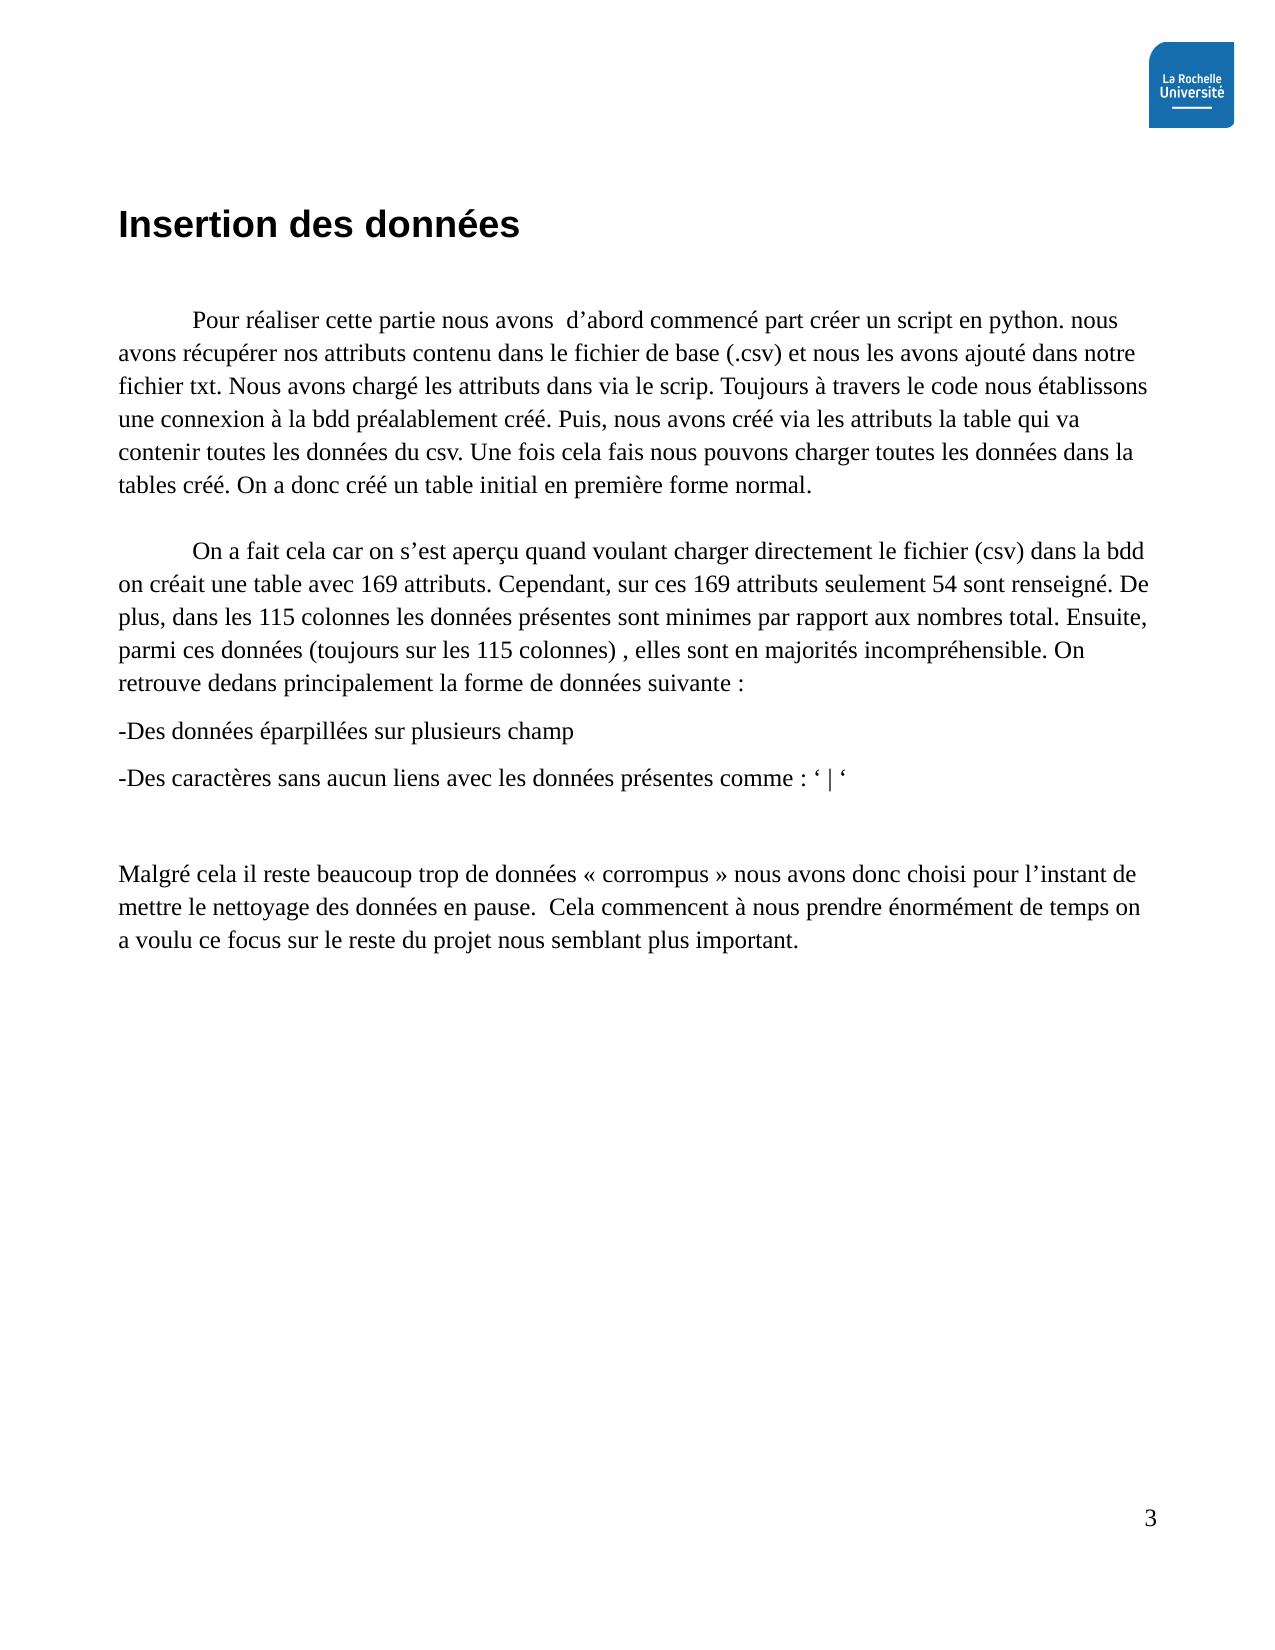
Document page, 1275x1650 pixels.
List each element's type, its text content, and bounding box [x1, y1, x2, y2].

text Pour réaliser cette partie nous avons d’abord commencé part créer un script en python. nous avons récupérer nos attributs contenu dans le fichier de base (.csv) et nous les avons ajouté dans notre fichier txt. Nous avons chargé les attributs dans via le scrip. Toujours à travers le code nous établissons une connexion à la bdd préalablement créé. Puis, nous avons créé via les attributs la table qui va contenir toutes les données du csv. Une fois cela fais nous pouvons charger toutes les données dans la tables créé. On a donc créé un table initial en première forme normal. On a fait cela car on s’est aperçu quand voulant charger directement le fichier (csv) dans la bdd on créait une table avec 169 attributs. Cependant, sur ces 169 attributs seulement 54 sont renseigné. De plus, dans les 115 colonnes les données présentes sont minimes par rapport aux nombres total. Ensuite, parmi ces données (toujours sur les 115 colonnes) , elles sont en majorités incompréhensible. On retrouve dedans principalement la forme de données suivante : [118, 305, 1157, 697]
text -Des caractères sans aucun liens avec les données présentes comme : ‘ | ‘ [118, 763, 1157, 792]
subtitle Insertion des données [118, 201, 1157, 245]
text -Des données éparpillées sur plusieurs champ [118, 716, 1157, 745]
text Malgré cela il reste beaucoup trop de données « corrompus » nous avons donc choisi pour l’instant de mettre le nettoyage des données en pause. Cela commencent à nous prendre énormément de temps on a voulu ce focus sur le reste du projet nous semblant plus important. [118, 859, 1157, 953]
picture [1149, 42, 1235, 128]
